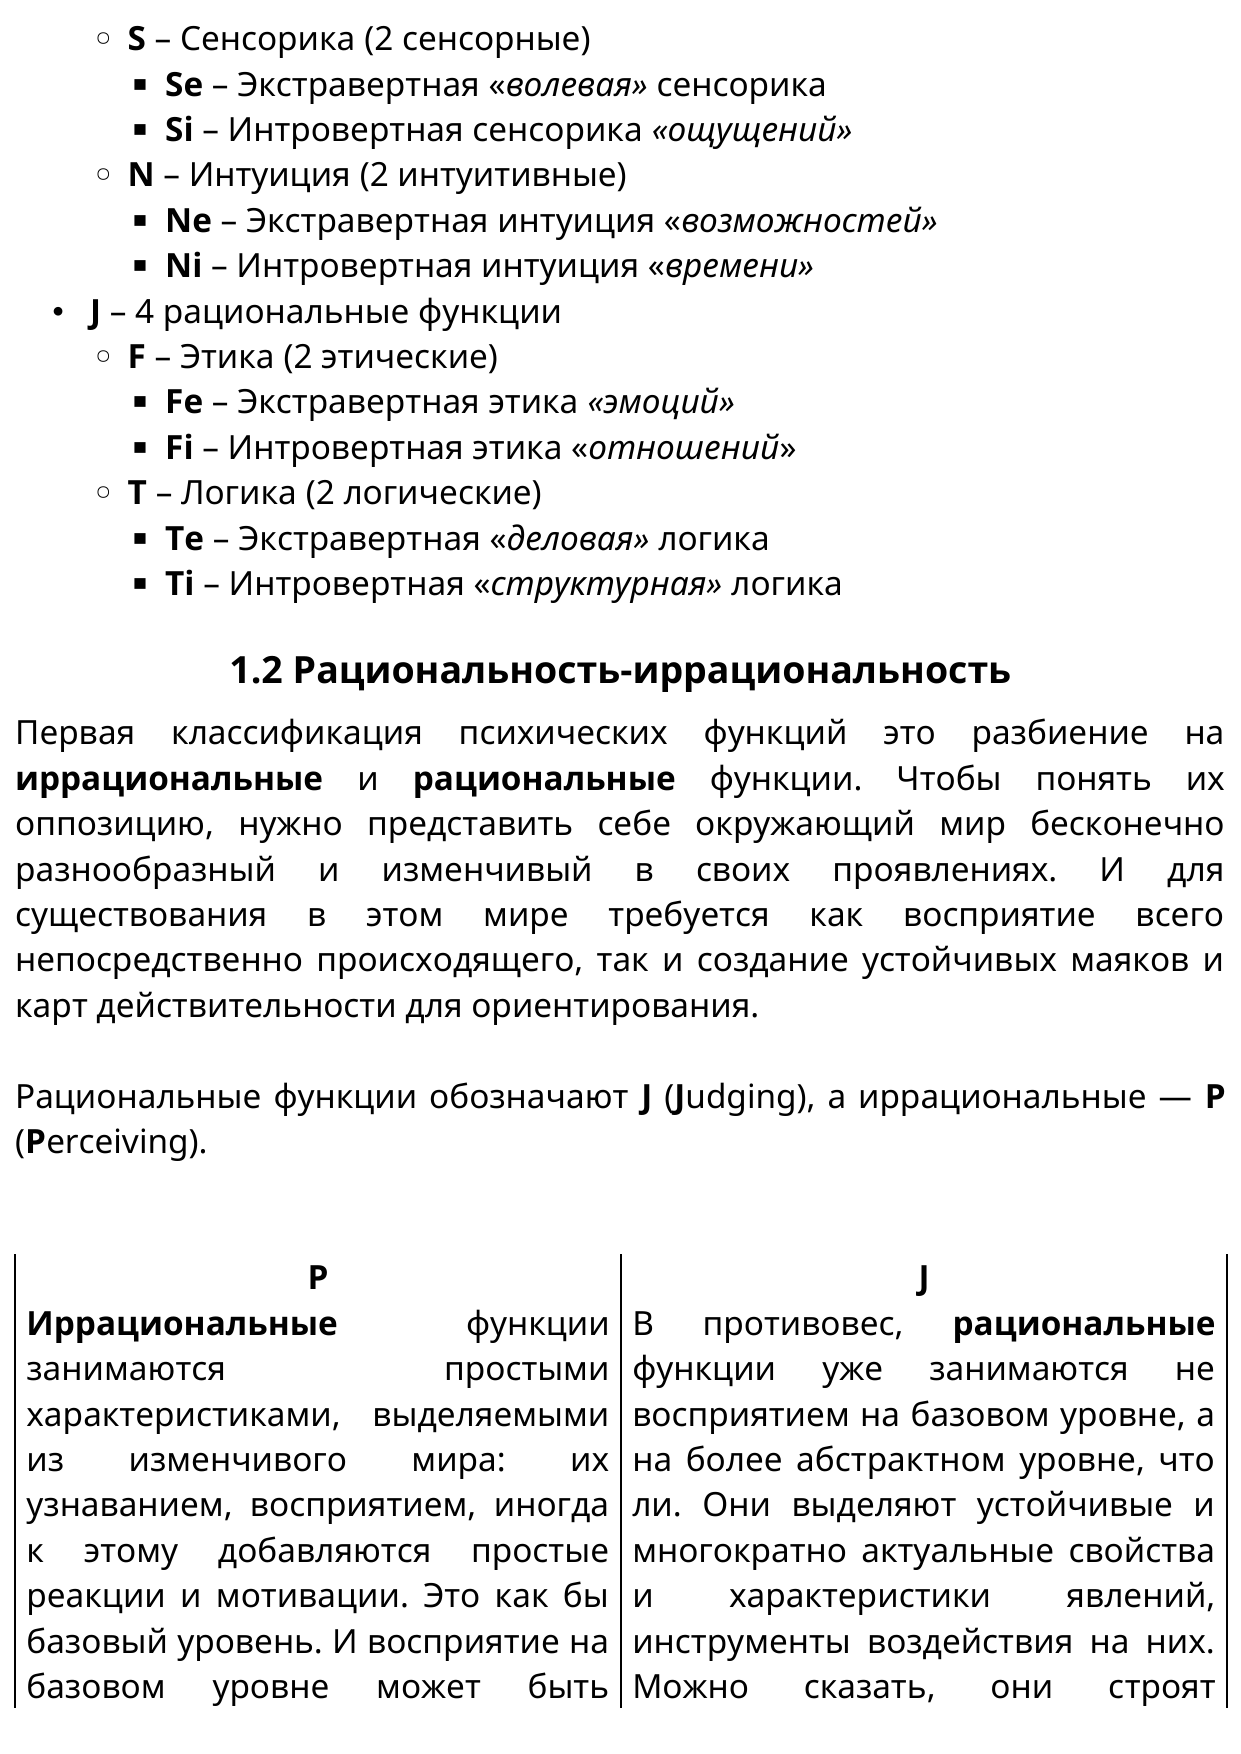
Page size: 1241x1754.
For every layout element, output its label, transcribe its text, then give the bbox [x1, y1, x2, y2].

list Fe – Экстравертная этика «эмоций» [127, 378, 1226, 424]
table_header J В противовес, рациональные функции уже занимаются не восприятием на базовом уровне, а на более абстрактном уровне, что ли. Они выделяют устойчивые и многократно актуальные свойства и характеристики явлений, инструменты воздействия на них. Можно сказать, они строят [622, 1254, 1226, 1708]
list T – Логика (2 логические) [90, 469, 1226, 514]
list Fi – Интровертная этика «отношений» [127, 424, 1226, 469]
text Первая классификация психических функций это разбиение на иррациональные и рациональные функции. Чтобы понять их оппозицию, нужно представить себе окружающий мир бесконечно разнообразный и изменчивый в своих проявлениях. И для существования в этом мире требуется как восприятие всего непосредственно происходящего, так и создание устойчивых маяков и карт действительности для ориентирования. [15, 709, 1226, 1027]
text Рациональные функции обозначают J (Judging), а иррациональные — P (Perceiving). [15, 1072, 1226, 1163]
list Ne – Экстравертная интуиция «возможностей» [127, 197, 1226, 242]
list J – 4 рациональные функции [52, 287, 1226, 333]
list S – Сенсорика (2 сенсорные) [90, 15, 1226, 60]
list F – Этика (2 этические) [90, 333, 1226, 378]
table_header P Иррациональные функции занимаются простыми характеристиками, выделяемыми из изменчивого мира: их узнаванием, восприятием, иногда к этому добавляются простые реакции и мотивации. Это как бы базовый уровень. И восприятие на базовом уровне может быть следующим: Физические и силовые качества, в т. ч. свойство принадлежности, очевидные ассоциации относительно происходящего; Неожиданные и неочевидные, да и просто самые разнообразные ассоциации от событий вокруг; Приятные и неприятные ощущения, гармоничность, комфорт; Фантазии и образы внутреннего мира. Вместе с этим, иррациональные функции отвечают за удовлетворение физических, социально-статусных и исследовательских мотиваций. А так же отвечают за переключение с восприятия старой информации на восприятие новой. Отличием иррациональных функций является то, что они взаимодействует с чуть ли не бесконечным разнообразием воспринимаемого. Иррационал – тип личности, у которого иррациональные функции совокупно доминируют над рациональными. Он проявляет ориентированность на восприятие, спонтанность, импровизацию, подвижность. [16, 1254, 620, 1708]
list Si – Интровертная сенсорика «ощущений» [127, 106, 1226, 151]
list Ni – Интровертная интуиция «времени» [127, 242, 1226, 287]
subtitle 1.2 Рациональность-иррациональность [15, 643, 1226, 694]
list Se – Экстравертная «волевая» сенсорика [127, 60, 1226, 106]
list Te – Экстравертная «деловая» логика [127, 514, 1226, 560]
list N – Интуиция (2 интуитивные) [90, 151, 1226, 197]
list Ti – Интровертная «структурная» логика [127, 560, 1226, 605]
